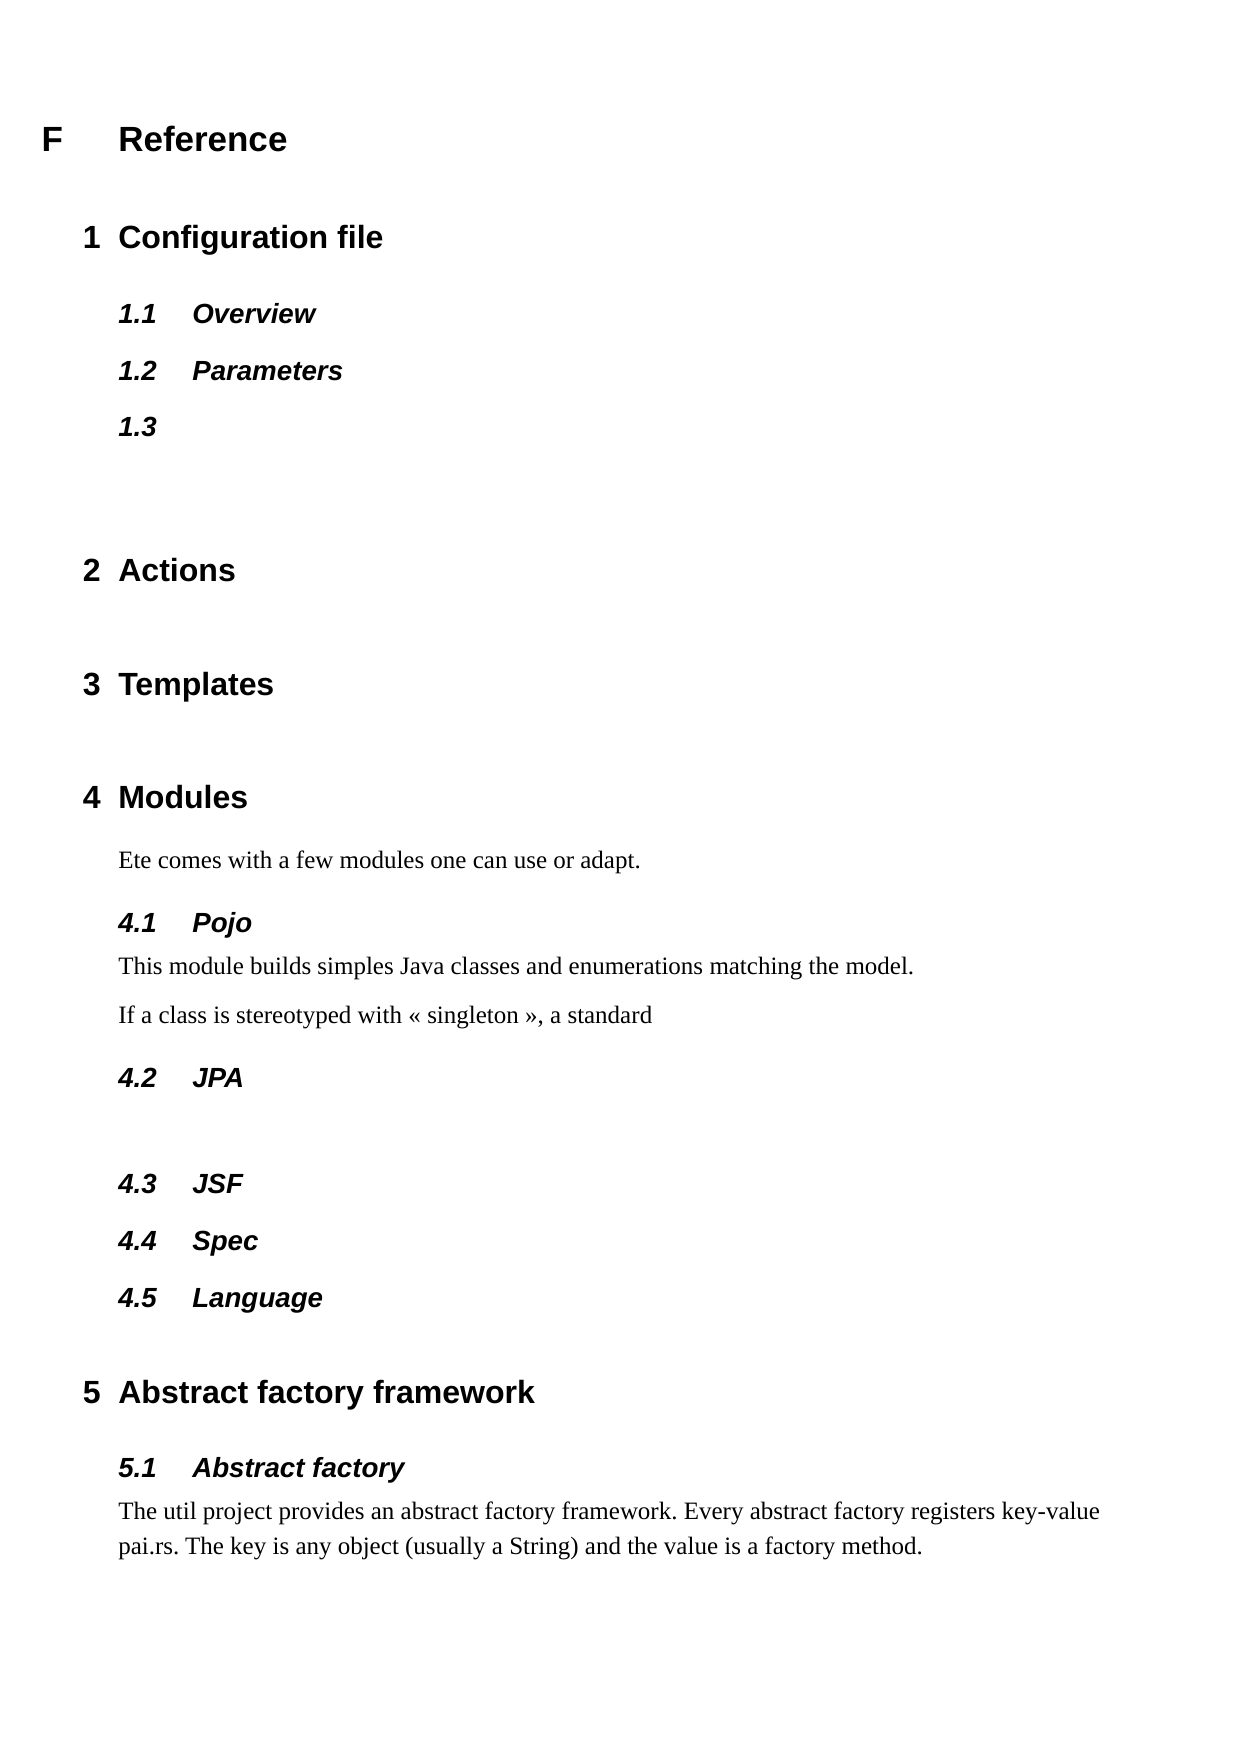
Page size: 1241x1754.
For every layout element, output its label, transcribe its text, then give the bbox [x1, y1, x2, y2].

subtitle JSF [118, 1168, 1122, 1199]
subtitle Overview [118, 297, 1122, 329]
subtitle Abstract factory framework [83, 1373, 1122, 1410]
text The util project provides an abstract factory framework. Every abstract factory registers key-value pai.rs. The key is any object (usually a String) and the value is a factory method. [118, 1496, 1122, 1559]
subtitle Configuration file [83, 218, 1122, 255]
subtitle Pojo [118, 907, 1122, 938]
text Ete comes with a few modules one can use or adapt. [118, 845, 1122, 874]
subtitle Language [118, 1281, 1122, 1313]
subtitle Modules [83, 779, 1122, 816]
subtitle Templates [83, 665, 1122, 702]
subtitle Reference [41, 118, 1122, 158]
text If a class is stereotyped with « singleton », a standard [118, 1000, 1122, 1029]
subtitle Actions [83, 551, 1122, 588]
subtitle Spec [118, 1224, 1122, 1256]
subtitle Abstract factory [118, 1452, 1122, 1484]
text This module builds simples Java classes and enumerations matching the model. [118, 951, 1122, 980]
subtitle JPA [118, 1062, 1122, 1093]
subtitle Parameters [118, 354, 1122, 386]
